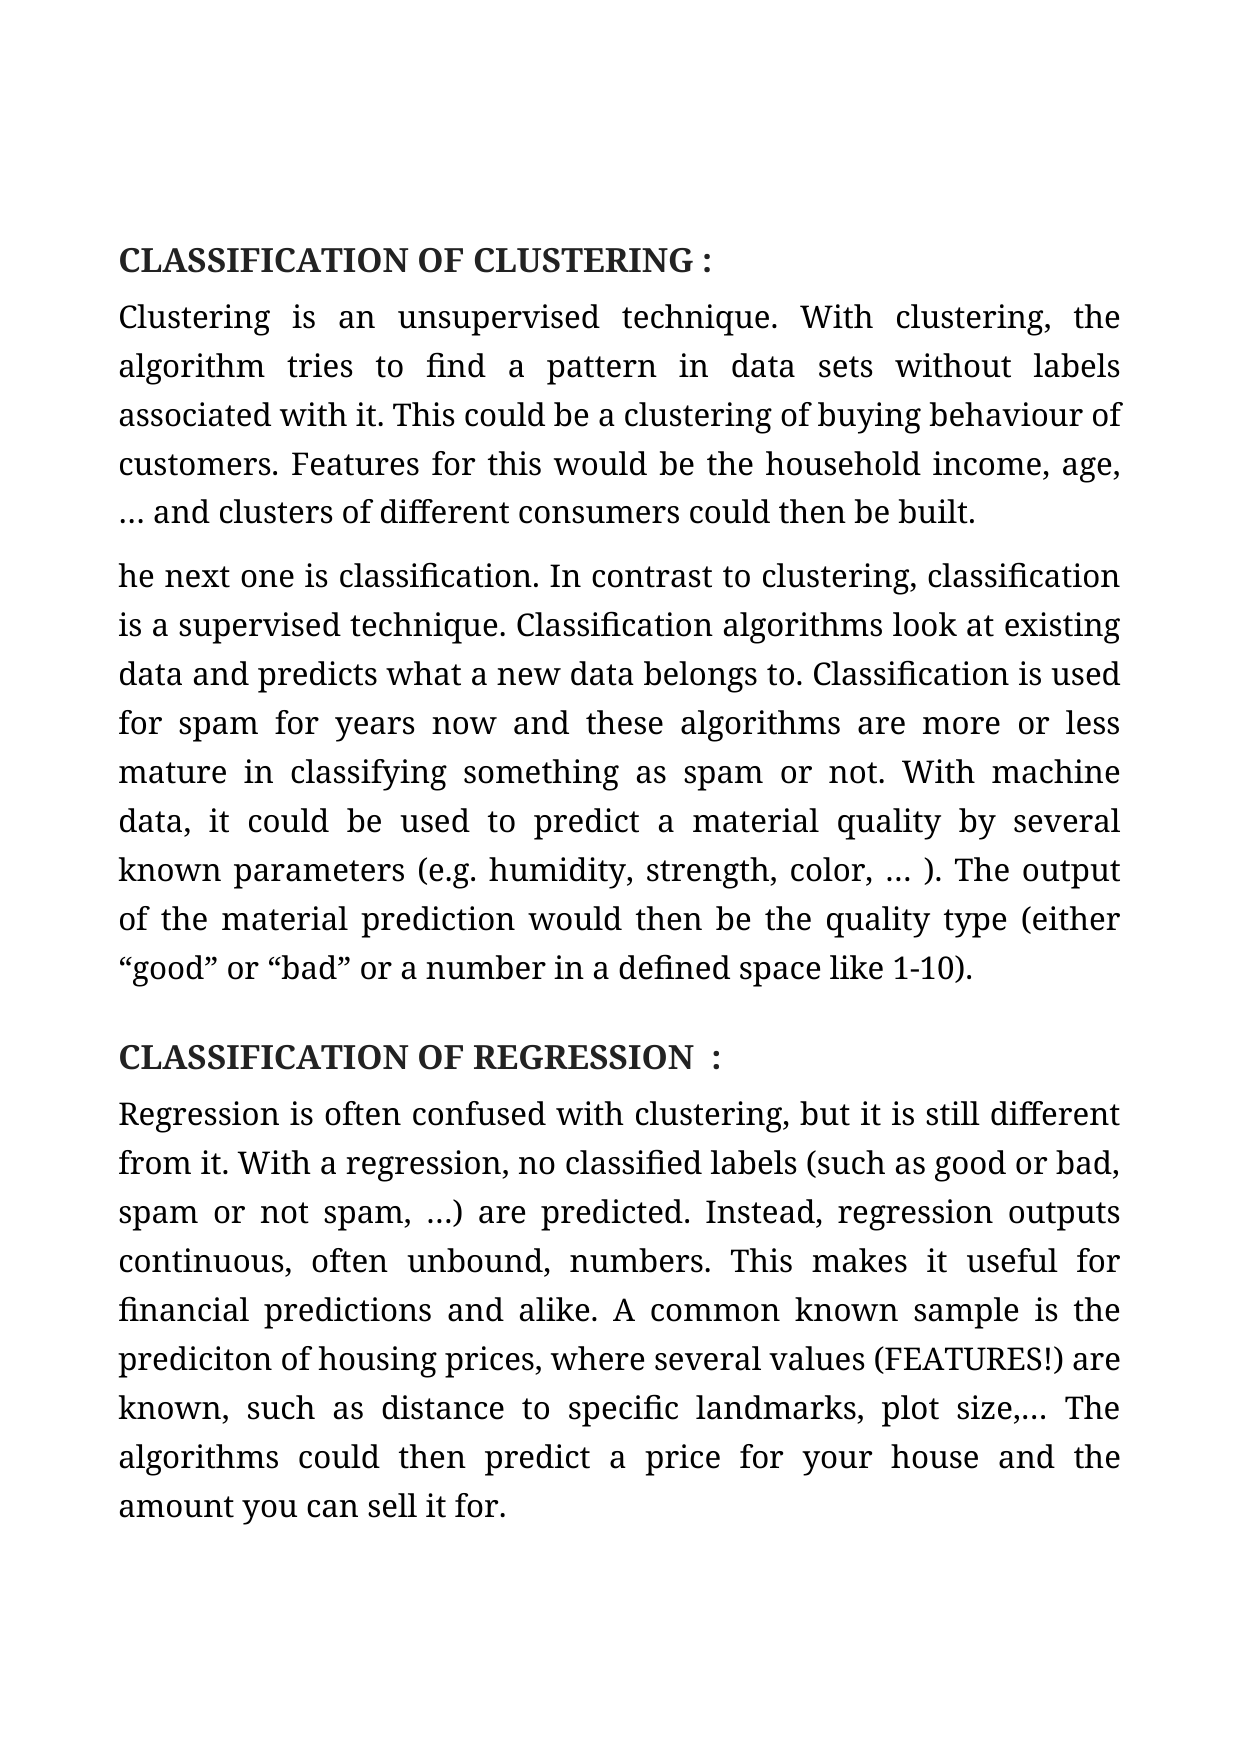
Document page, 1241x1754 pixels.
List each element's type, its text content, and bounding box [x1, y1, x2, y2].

text Classification of clustering : [118, 237, 1122, 282]
text he next one is classification. In contrast to clustering, classification is a supervised technique. Classification algorithms look at existing data and predicts what a new data belongs to. Classification is used for spam for years now and these algorithms are more or less mature in classifying something as spam or not. With machine data, it could be used to predict a material quality by several known parameters (e.g. humidity, strength, color, … ). The output of the material prediction would then be the quality type (either “good” or “bad” or a number in a defined space like 1-10). [118, 554, 1122, 988]
text Clustering is an unsupervised technique. With clustering, the algorithm tries to find a pattern in data sets without labels associated with it. This could be a clustering of buying behaviour of customers. Features for this would be the household income, age, … and clusters of different consumers could then be built. [118, 294, 1122, 533]
text Classification of regression : [118, 1034, 1122, 1079]
text Regression is often confused with clustering, but it is still different from it. With a regression, no classified labels (such as good or bad, spam or not spam, …) are predicted. Instead, regression outputs continuous, often unbound, numbers. This makes it useful for financial predictions and alike. A common known sample is the prediciton of housing prices, where several values (FEATURES!) are known, such as distance to specific landmarks, plot size,… The algorithms could then predict a price for your house and the amount you can sell it for. [118, 1092, 1122, 1526]
